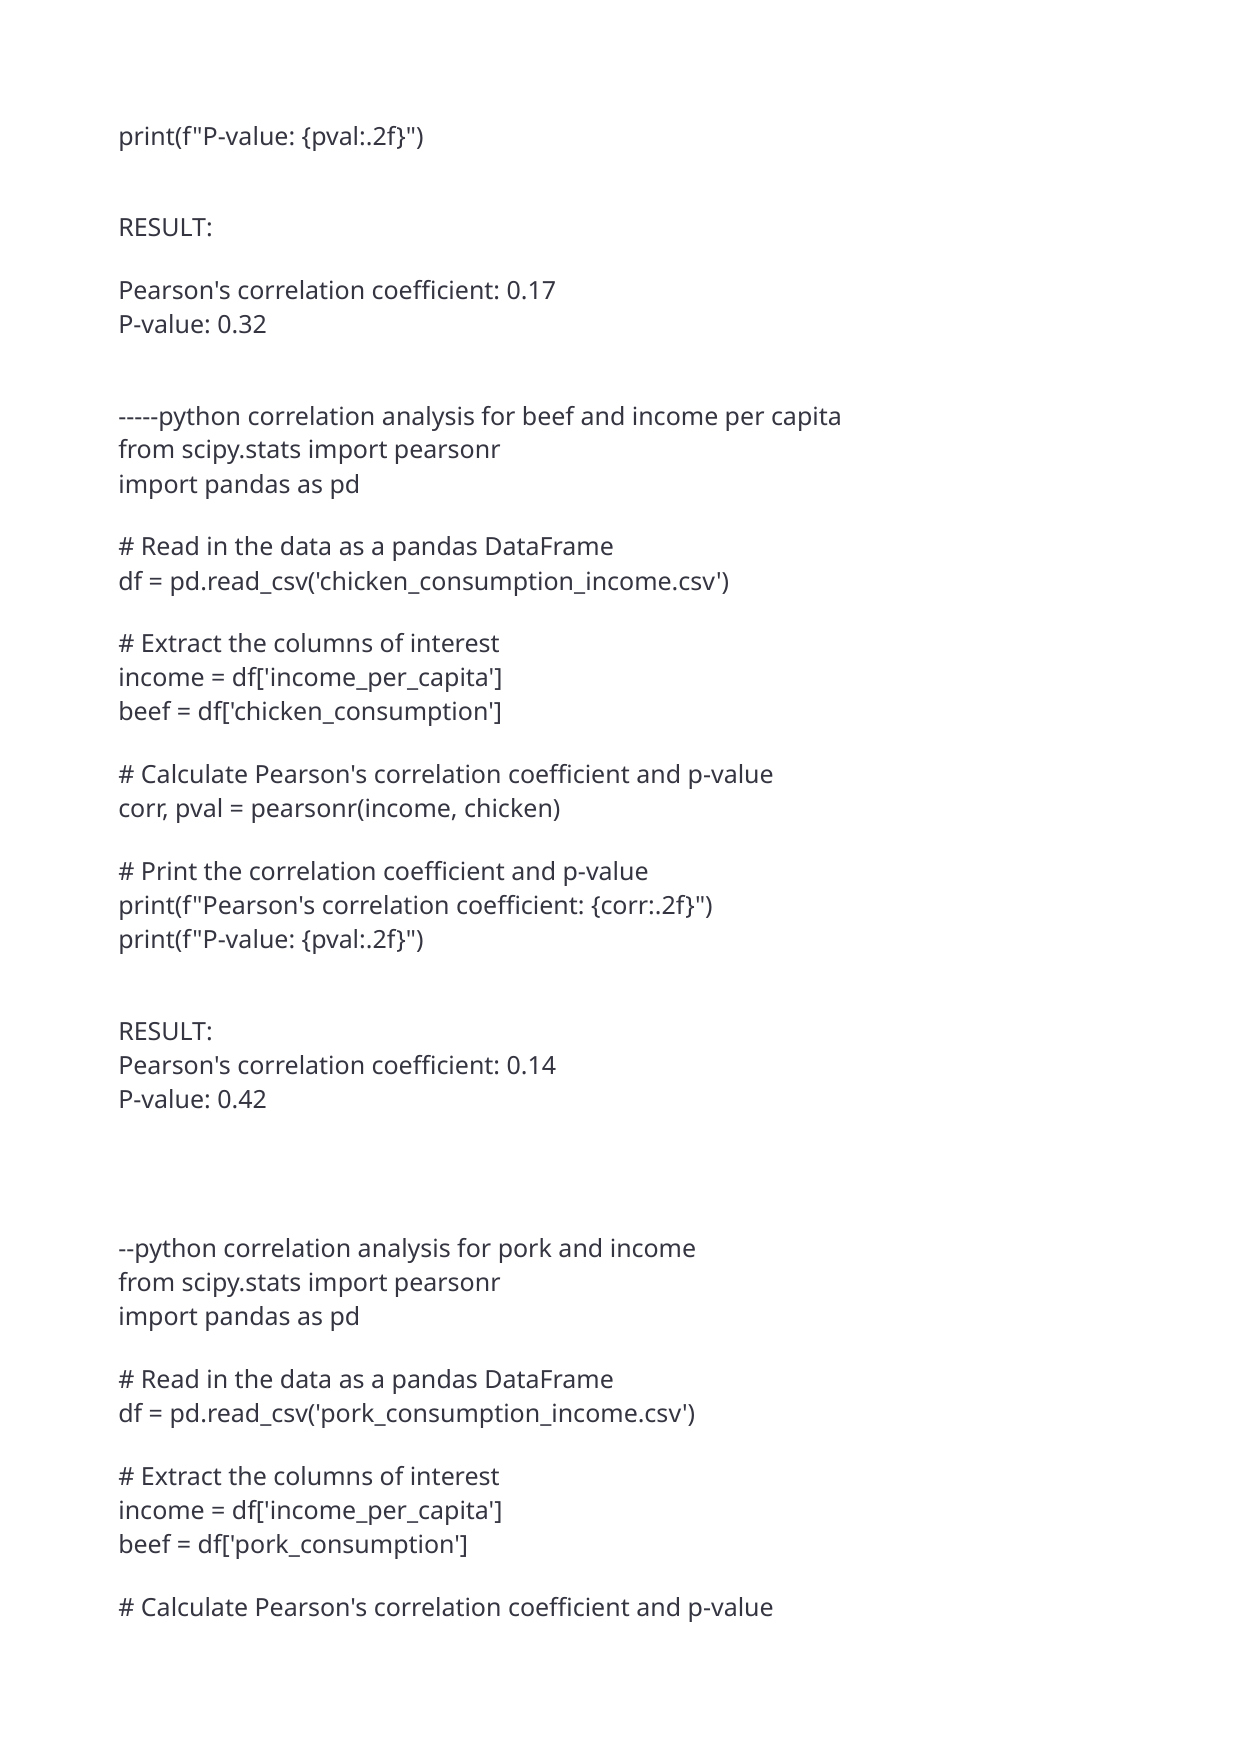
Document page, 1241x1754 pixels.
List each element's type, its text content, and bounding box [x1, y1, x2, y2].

text from scipy.stats import pearsonr [118, 1265, 1122, 1299]
text beef = df['chicken_consumption'] [118, 694, 1122, 728]
text print(f"P-value: {pval:.2f}") [118, 922, 1122, 956]
text from scipy.stats import pearsonr [118, 432, 1122, 466]
text # Read in the data as a pandas DataFrame [118, 529, 1122, 563]
text print(f"Pearson's correlation coefficient: {corr:.2f}") [118, 888, 1122, 922]
text RESULT: [118, 1013, 1122, 1047]
text # Calculate Pearson's correlation coefficient and p-value [118, 1589, 1122, 1623]
text P-value: 0.32 [118, 307, 1122, 341]
text # Extract the columns of interest [118, 626, 1122, 660]
text --python correlation analysis for pork and income [118, 1231, 1122, 1265]
text corr, pval = pearsonr(income, chicken) [118, 791, 1122, 825]
text print(f"P-value: {pval:.2f}") [118, 118, 1122, 152]
text income = df['income_per_capita'] [118, 660, 1122, 694]
text RESULT: [118, 210, 1122, 244]
text df = pd.read_csv('pork_consumption_income.csv') [118, 1396, 1122, 1430]
text P-value: 0.42 [118, 1082, 1122, 1116]
text Pearson's correlation coefficient: 0.14 [118, 1047, 1122, 1082]
text # Calculate Pearson's correlation coefficient and p-value [118, 757, 1122, 791]
text df = pd.read_csv('chicken_consumption_income.csv') [118, 563, 1122, 597]
text beef = df['pork_consumption'] [118, 1527, 1122, 1561]
text import pandas as pd [118, 1299, 1122, 1333]
text income = df['income_per_capita'] [118, 1492, 1122, 1527]
text import pandas as pd [118, 466, 1122, 500]
text -----python correlation analysis for beef and income per capita [118, 398, 1122, 432]
text # Read in the data as a pandas DataFrame [118, 1362, 1122, 1396]
text Pearson's correlation coefficient: 0.17 [118, 272, 1122, 307]
text # Extract the columns of interest [118, 1458, 1122, 1492]
text # Print the correlation coefficient and p-value [118, 854, 1122, 888]
